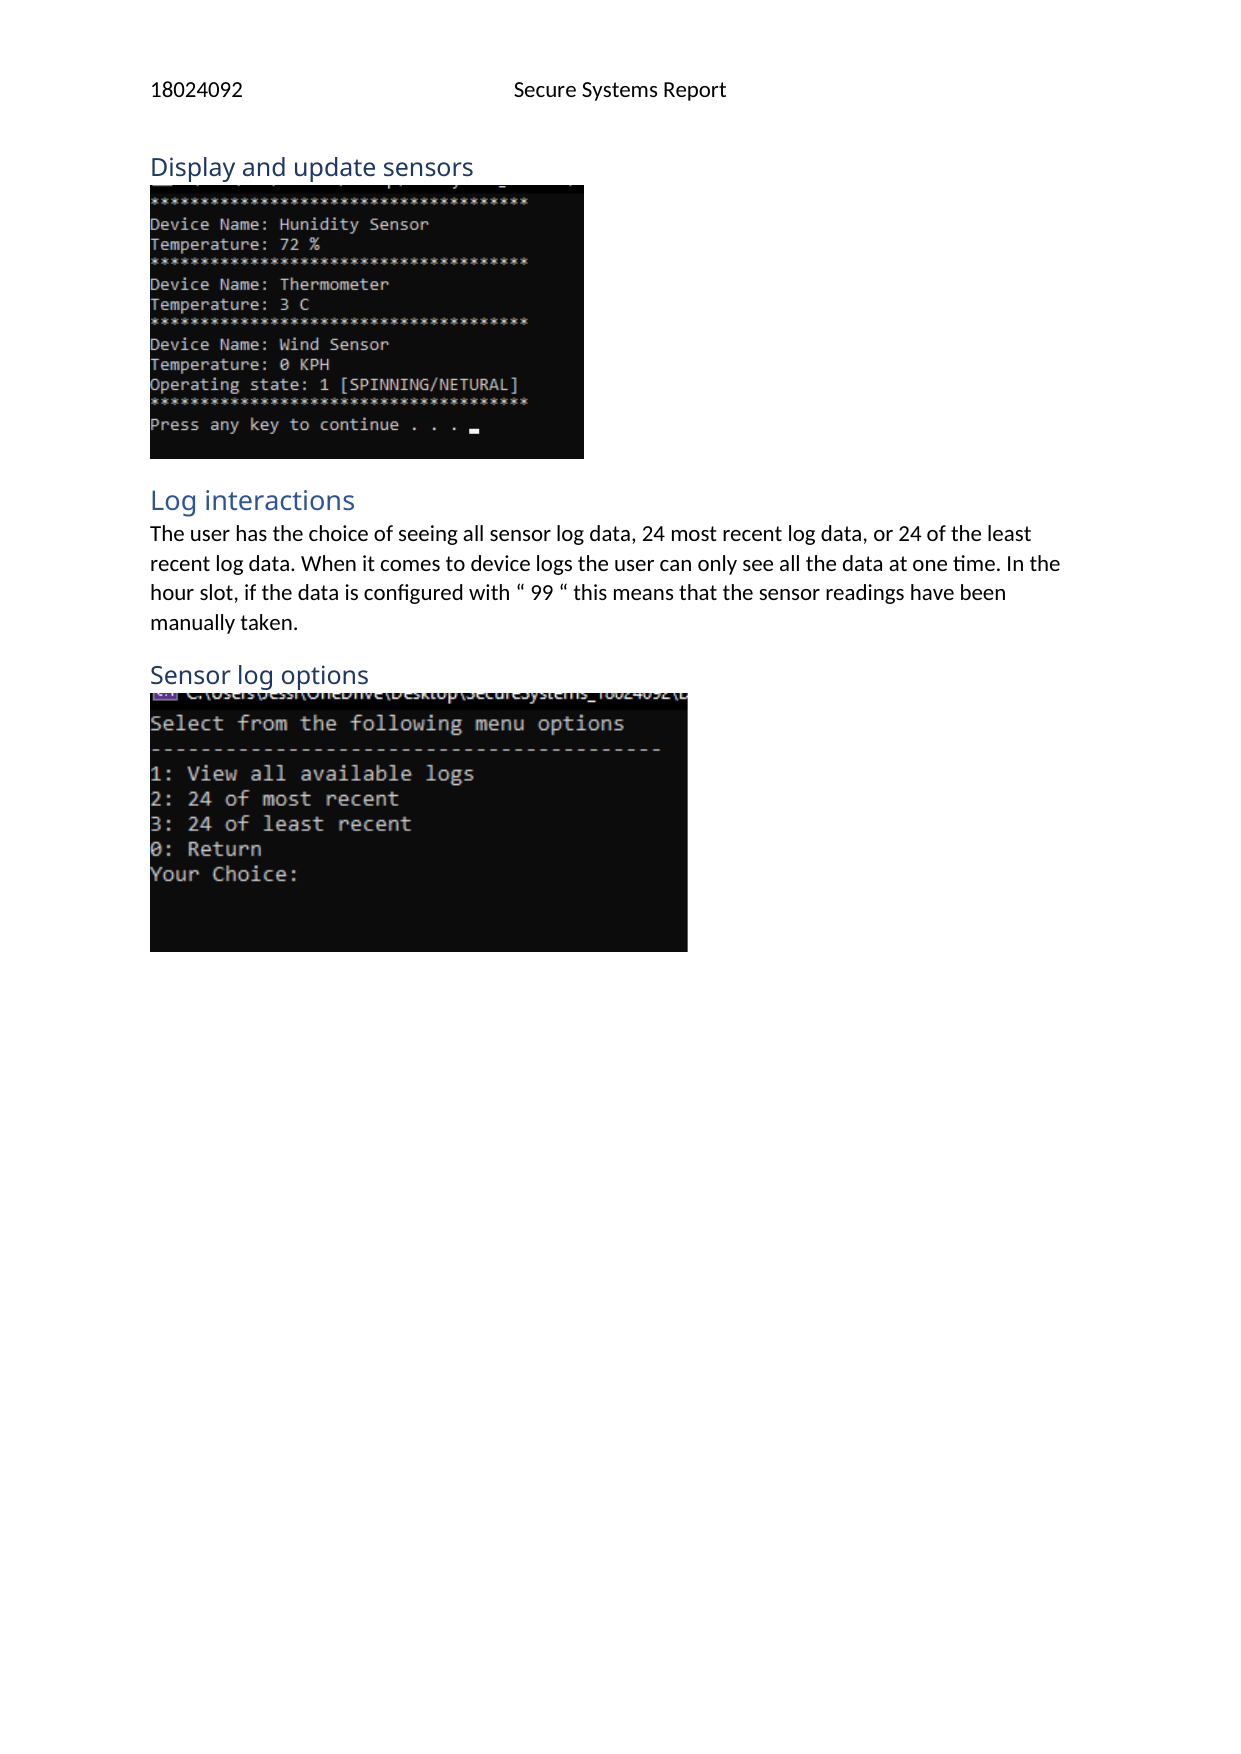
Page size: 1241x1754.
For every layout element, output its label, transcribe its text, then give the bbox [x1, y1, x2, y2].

subtitle Sensor log options [150, 658, 1090, 692]
subtitle Log interactions [150, 481, 1090, 518]
text The user has the choice of seeing all sensor log data, 24 most recent log data, or 24 of the least recent log data. When it comes to device logs the user can only see all the data at one time. In the hour slot, if the data is configured with “ 99 “ this means that the sensor readings have been manually taken. [150, 519, 1090, 636]
subtitle Display and update sensors [150, 150, 1090, 184]
